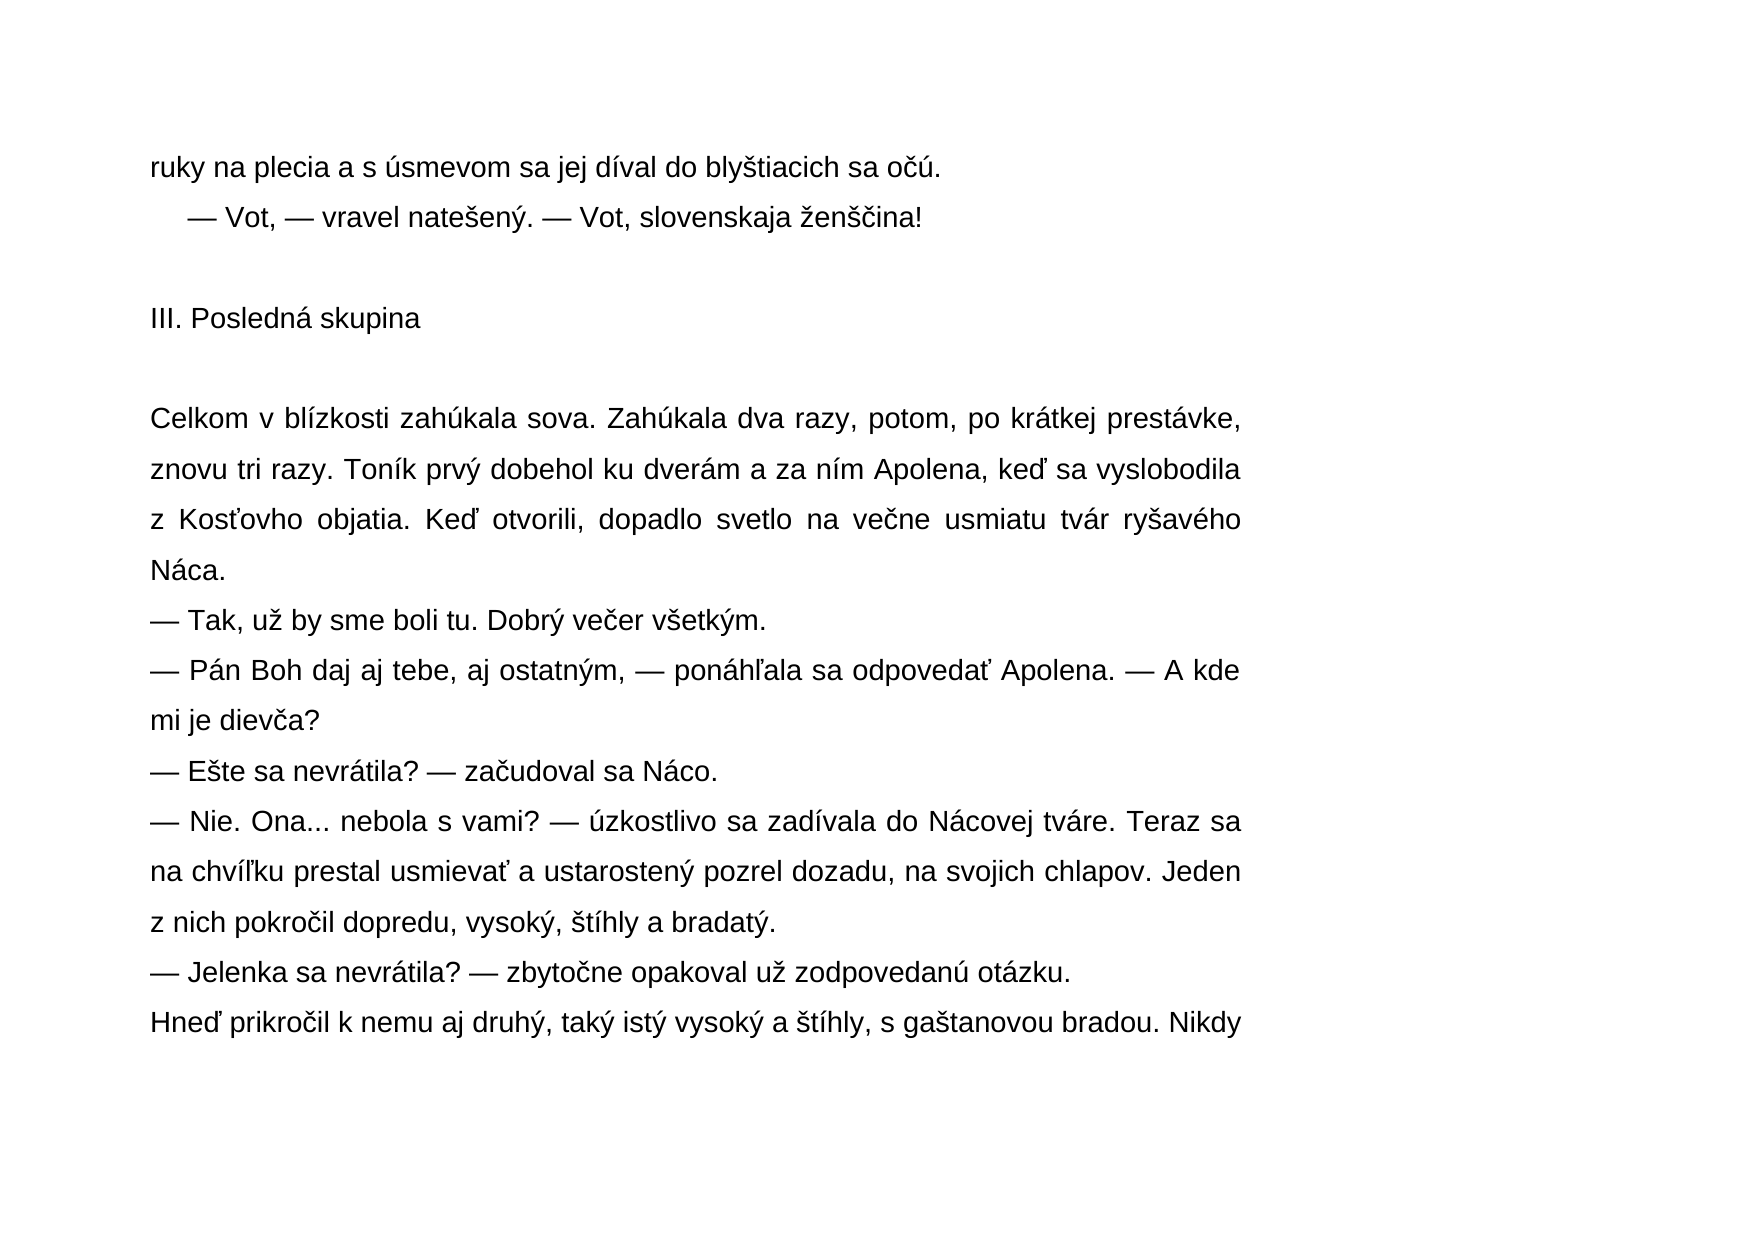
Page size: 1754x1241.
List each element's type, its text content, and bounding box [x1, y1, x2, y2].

text — Pán Boh daj aj tebe, aj ostatným, — ponáhľala sa odpovedať Apolena. — A kde mi je dievča? [150, 653, 1243, 737]
text — Vot, — vravel natešený. — Vot, slovenskaja ženščina! [150, 200, 1243, 234]
text Hneď prikročil k nemu aj druhý, taký istý vysoký a štíhly, s gaštanovou bradou. Nikdy [150, 1005, 1243, 1039]
text ruky na plecia a s úsmevom sa jej díval do blyštiacich sa očú. [150, 150, 1243, 183]
text III. Posledná skupina [150, 301, 1243, 334]
text — Tak, už by sme boli tu. Dobrý večer všetkým. [150, 603, 1243, 636]
text — Ešte sa nevrátila? — začudoval sa Náco. [150, 754, 1243, 787]
text Celkom v blízkosti zahúkala sova. Zahúkala dva razy, potom, po krátkej prestávke, znovu tri razy. Toník prvý dobehol ku dverám a za ním Apolena, keď sa vyslobodila z Kosťovho objatia. Keď otvorili, dopadlo svetlo na večne usmiatu tvár ryšavého Náca. [150, 402, 1243, 586]
text — Jelenka sa nevrátila? — zbytočne opakoval už zodpovedanú otázku. [150, 955, 1243, 988]
text — Nie. Ona... nebola s vami? — úzkostlivo sa zadívala do Nácovej tváre. Teraz sa na chvíľku prestal usmievať a ustarostený pozrel dozadu, na svojich chlapov. Jeden z nich pokročil dopredu, vysoký, štíhly a bradatý. [150, 804, 1243, 938]
